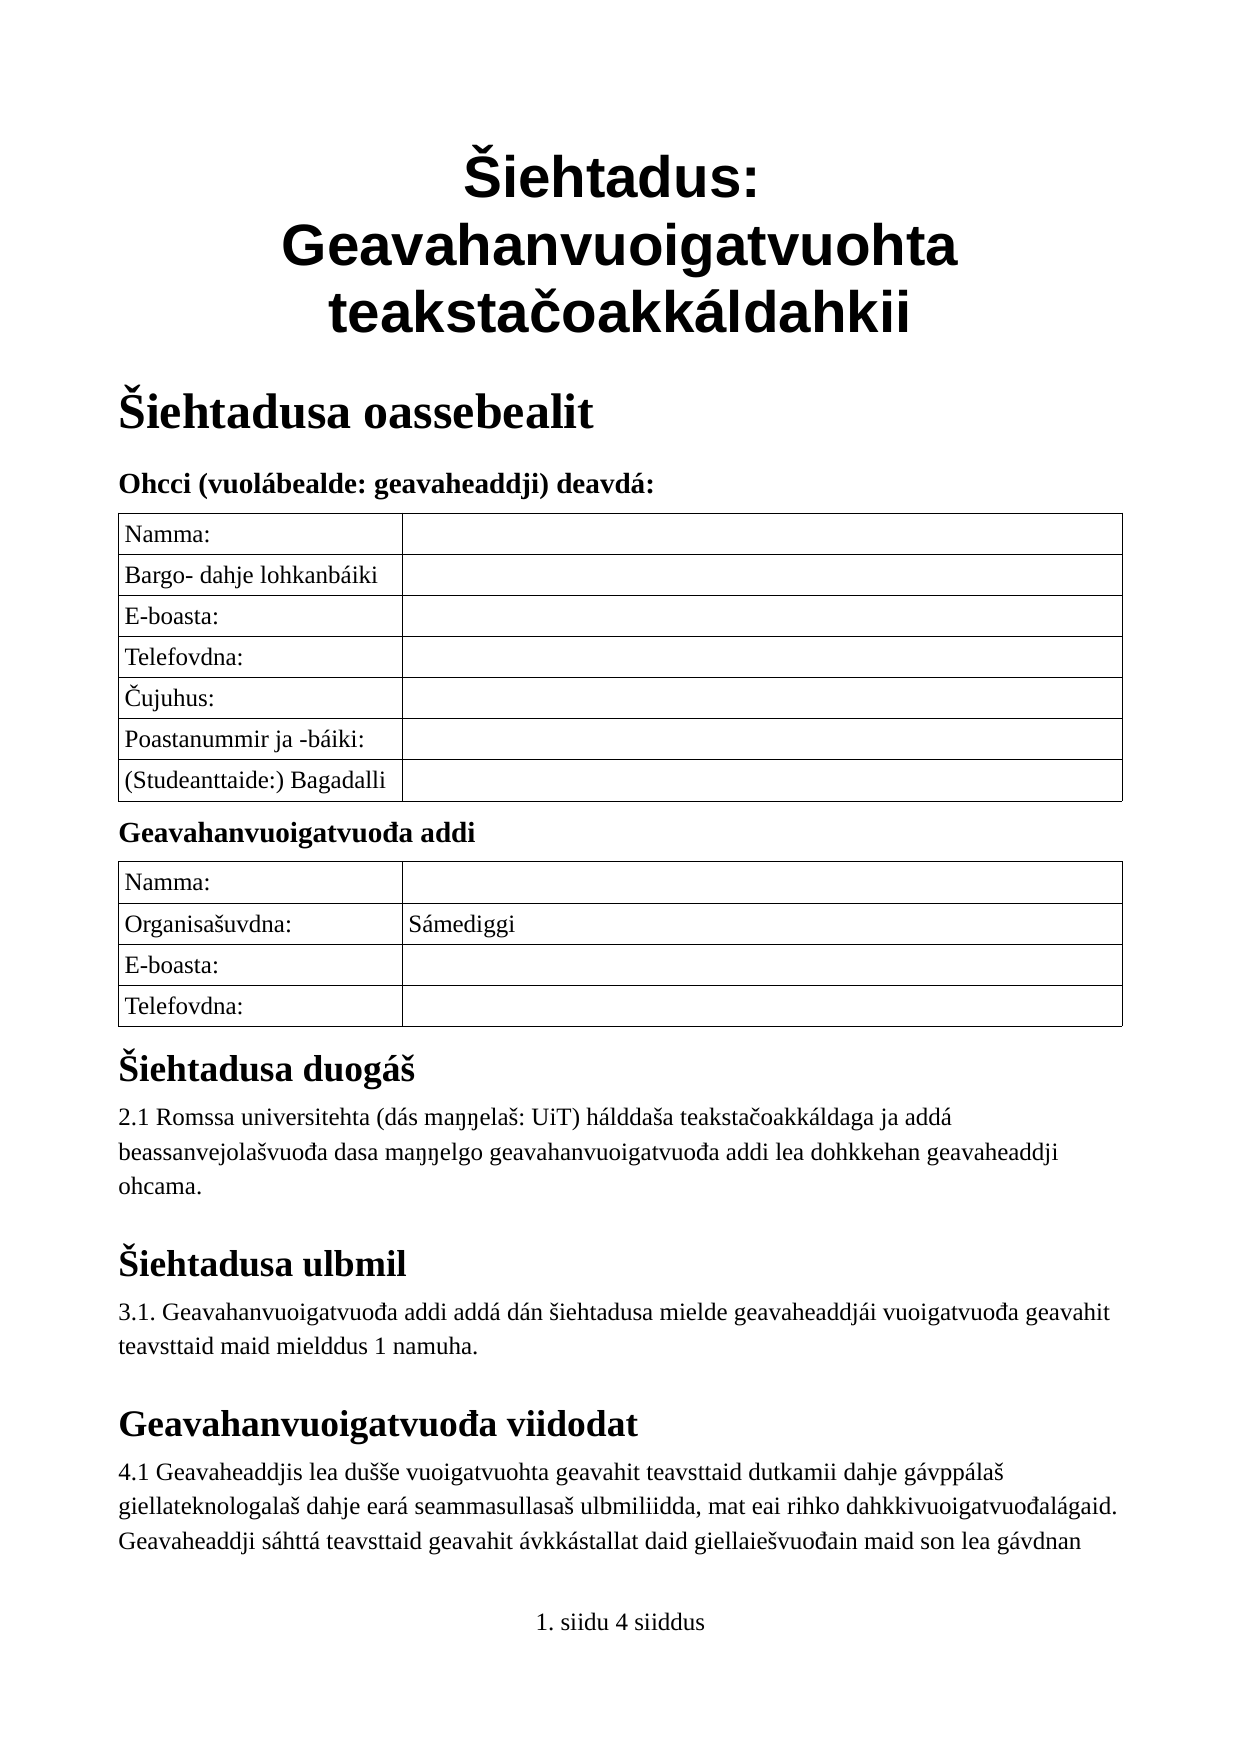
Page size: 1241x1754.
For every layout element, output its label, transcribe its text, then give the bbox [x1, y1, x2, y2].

table_cell [403, 986, 1122, 1026]
table_cell [403, 719, 1122, 759]
table_cell [403, 555, 1122, 595]
table_cell E-boasta: [119, 596, 402, 636]
table_cell [403, 637, 1122, 677]
text 3.1. Geavahanvuoigatvuođa addi addá dán šiehtadusa mielde geavaheaddjái vuoigatvuođa geavahit teavsttaid maid mielddus 1 namuha. [118, 1297, 1122, 1360]
subtitle Geavahanvuoigatvuođa addi [118, 815, 1122, 849]
table_cell (Studeanttaide:) Bagadalli [119, 760, 402, 801]
table_cell Čujuhus: [119, 678, 402, 718]
table_cell Telefovdna: [119, 637, 402, 677]
table_cell [403, 760, 1122, 801]
table_cell Organisašuvdna: [119, 904, 402, 943]
subtitle Šiehtadusa ulbmil [118, 1241, 1122, 1284]
text 2.1 Romssa universitehta (dás maŋŋelaš: UiT) hálddaša teakstačoakkáldaga ja addá beassanvejolašvuođa dasa maŋŋelgo geavahanvuoigatvuođa addi lea dohkkehan geavaheaddji ohcama. [118, 1102, 1122, 1200]
table_cell E-boasta: [119, 945, 402, 985]
table_header Namma: [119, 514, 402, 554]
table_cell [403, 678, 1122, 718]
subtitle Geavahanvuoigatvuođa viidodat [118, 1401, 1122, 1444]
subtitle Šiehtadusa oassebealit [118, 382, 1122, 439]
table_cell [403, 945, 1122, 985]
table_header [403, 514, 1122, 554]
table_header Namma: [119, 862, 402, 902]
table_cell [403, 596, 1122, 636]
text 4.1 Geavaheaddjis lea dušše vuoigatvuohta geavahit teavsttaid dutkamii dahje gávppálaš giellateknologalaš dahje eará seammasullasaš ulbmiliidda, mat eai rihko dahkkivuoigatvuođalágaid. Geavaheaddji sáhttá teavsttaid geavahit ávkkástallat daid giellaiešvuođain maid son lea gávdnan [118, 1457, 1122, 1554]
table_cell Sámediggi [403, 904, 1122, 943]
table_cell Bargo- dahje lohkanbáiki [119, 555, 402, 595]
title Šiehtadus: Geavahanvuoigatvuohta teakstačoakkáldahkii [118, 143, 1122, 344]
table_cell Poastanummir ja -báiki: [119, 719, 402, 759]
table_cell Telefovdna: [119, 986, 402, 1026]
subtitle Šiehtadusa duogáš [118, 1047, 1122, 1090]
table_header [403, 862, 1122, 902]
subtitle Ohcci (vuolábealde: geavaheaddji) deavdá: [118, 466, 1122, 500]
